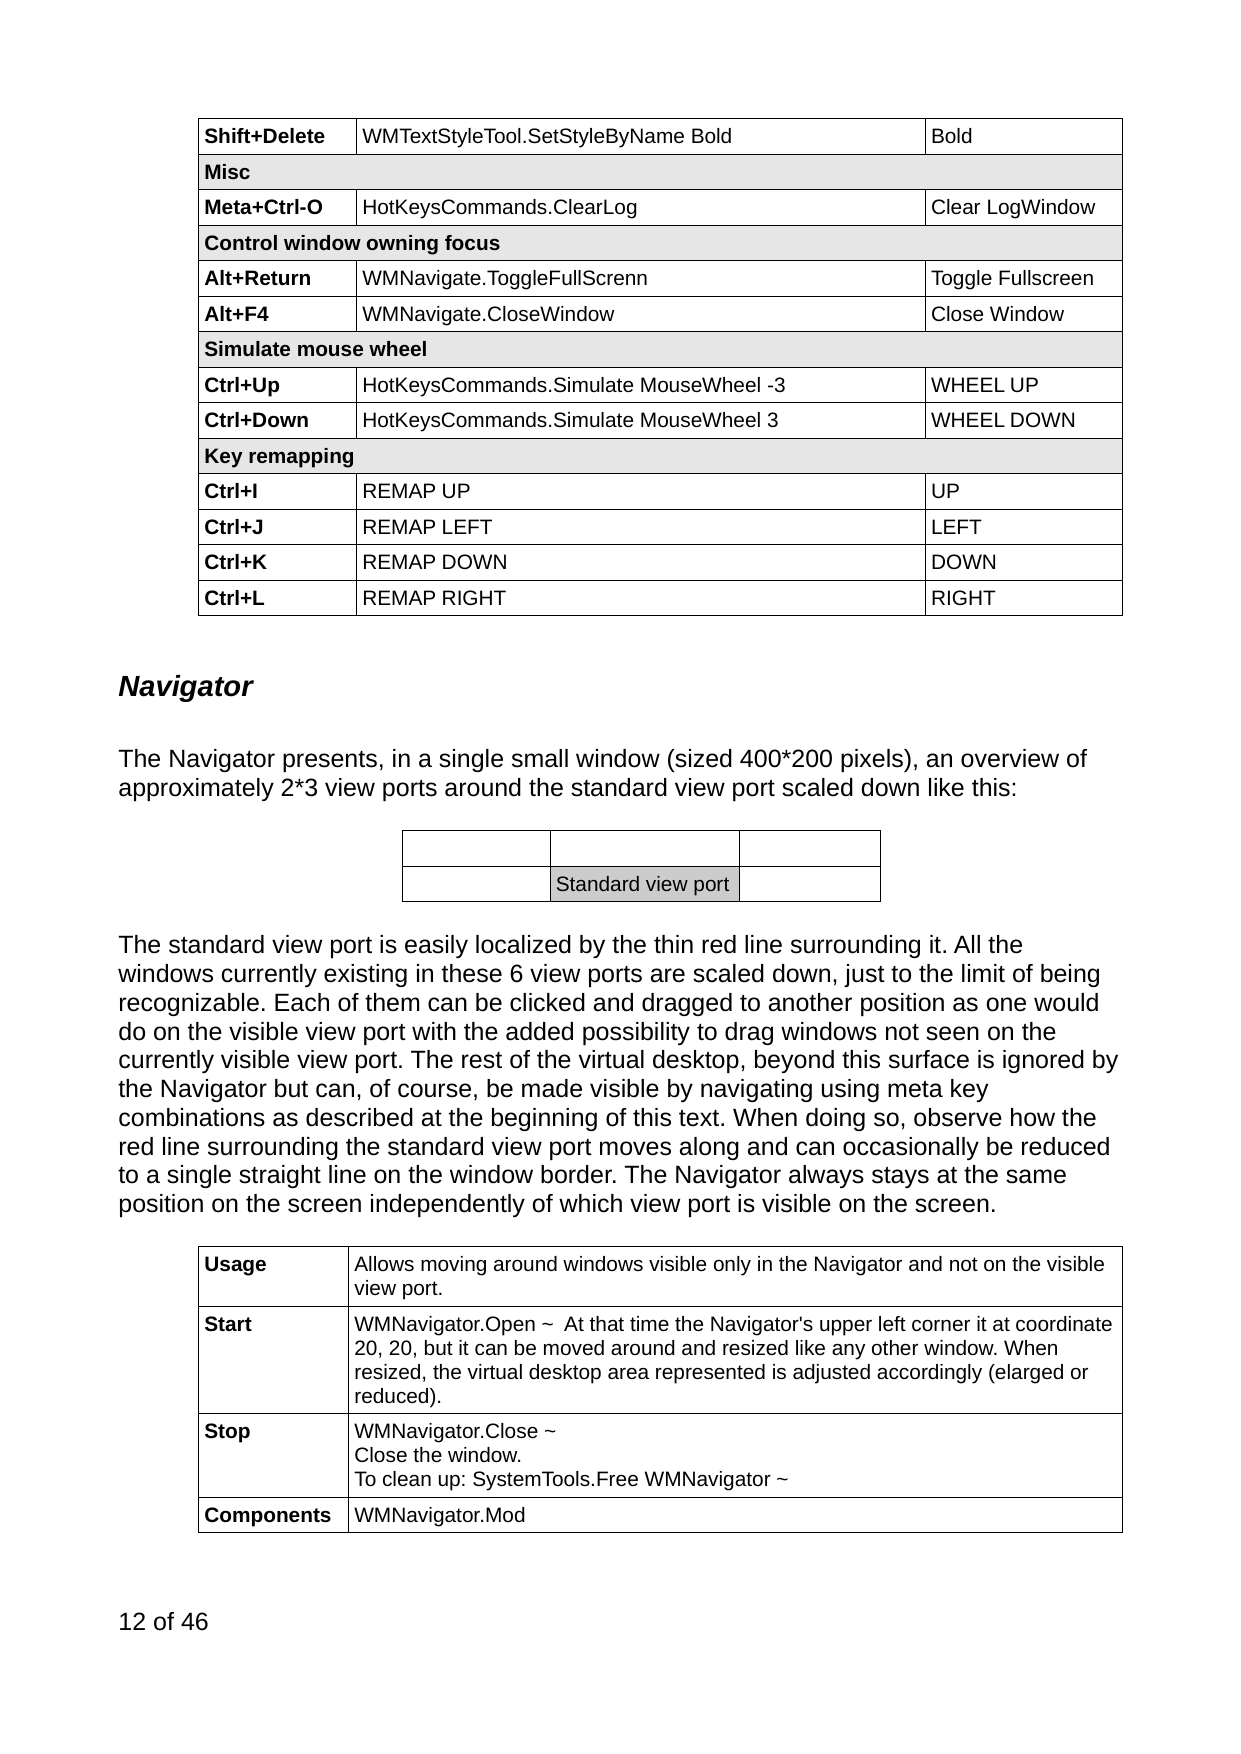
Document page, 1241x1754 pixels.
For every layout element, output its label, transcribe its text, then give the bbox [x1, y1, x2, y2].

table_cell HotKeysCommands.ClearLog [357, 190, 925, 225]
table_header [551, 831, 739, 866]
table_cell LEFT [926, 510, 1122, 544]
table_cell REMAP LEFT [357, 510, 925, 544]
table_cell Ctrl+L [199, 581, 356, 615]
table_cell Close Window [926, 297, 1122, 331]
table_cell DOWN [926, 545, 1122, 580]
table_cell Ctrl+Up [199, 368, 356, 402]
table_cell HotKeysCommands.Simulate MouseWheel -3 [357, 368, 925, 402]
table_cell Bold [926, 119, 1122, 154]
table_cell REMAP UP [357, 474, 925, 509]
table_cell Standard view port [551, 867, 739, 901]
table_header Usage [199, 1247, 348, 1306]
table_cell REMAP DOWN [357, 545, 925, 580]
table_cell Misc [199, 155, 1122, 189]
table_header [740, 831, 880, 866]
text The Navigator presents, in a single small window (sized 400*200 pixels), an overview of approximately 2*3 view ports around the standard view port scaled down like this: [118, 744, 1122, 802]
table_cell Ctrl+J [199, 510, 356, 544]
text The standard view port is easily localized by the thin red line surrounding it. All the windows currently existing in these 6 view ports are scaled down, just to the limit of being recognizable. Each of them can be clicked and dragged to another position as one would do on the visible view port with the added possibility to drag windows not seen on the currently visible view port. The rest of the virtual desktop, beyond this surface is ignored by the Navigator but can, of course, be made visible by navigating using meta key combinations as described at the beginning of this text. When doing so, observe how the red line surrounding the standard view port moves along and can occasionally be reduced to a single straight line on the window border. The Navigator always stays at the same position on the screen independently of which view port is visible on the screen. [118, 930, 1122, 1218]
table_cell RIGHT [926, 581, 1122, 615]
table_cell Components [199, 1498, 348, 1532]
subtitle Navigator [118, 669, 1122, 703]
table_cell Control window owning focus [199, 226, 1122, 260]
table_cell WHEEL UP [926, 368, 1122, 402]
table_cell WMNavigator.Close ~ Close the window. To clean up: SystemTools.Free WMNavigator ~ [349, 1414, 1122, 1497]
table_cell [403, 867, 550, 901]
table_cell WMTextStyleTool.SetStyleByName Bold [357, 119, 925, 154]
table_cell Stop [199, 1414, 348, 1497]
table_cell WHEEL DOWN [926, 403, 1122, 438]
table_cell Key remapping [199, 439, 1122, 473]
table_cell Shift+Delete [199, 119, 356, 154]
table_cell Ctrl+I [199, 474, 356, 509]
table_cell Start [199, 1307, 348, 1413]
table_cell Alt+F4 [199, 297, 356, 331]
table_cell UP [926, 474, 1122, 509]
table_header [403, 831, 550, 866]
table_cell WMNavigate.CloseWindow [357, 297, 925, 331]
table_cell Ctrl+Down [199, 403, 356, 438]
table_cell Clear LogWindow [926, 190, 1122, 225]
table_cell Alt+Return [199, 261, 356, 296]
table_cell Simulate mouse wheel [199, 332, 1122, 367]
table_cell WMNavigator.Mod [349, 1498, 1122, 1532]
table_header Allows moving around windows visible only in the Navigator and not on the visible view port. [349, 1247, 1122, 1306]
table_cell Toggle Fullscreen [926, 261, 1122, 296]
table_cell WMNavigator.Open ~ At that time the Navigator's upper left corner it at coordinate 20, 20, but it can be moved around and resized like any other window. When resized, the virtual desktop area represented is adjusted accordingly (elarged or reduced). [349, 1307, 1122, 1413]
table_cell HotKeysCommands.Simulate MouseWheel 3 [357, 403, 925, 438]
table_cell [740, 867, 880, 901]
table_cell Ctrl+K [199, 545, 356, 580]
table_cell WMNavigate.ToggleFullScrenn [357, 261, 925, 296]
table_cell REMAP RIGHT [357, 581, 925, 615]
table_cell Meta+Ctrl-O [199, 190, 356, 225]
